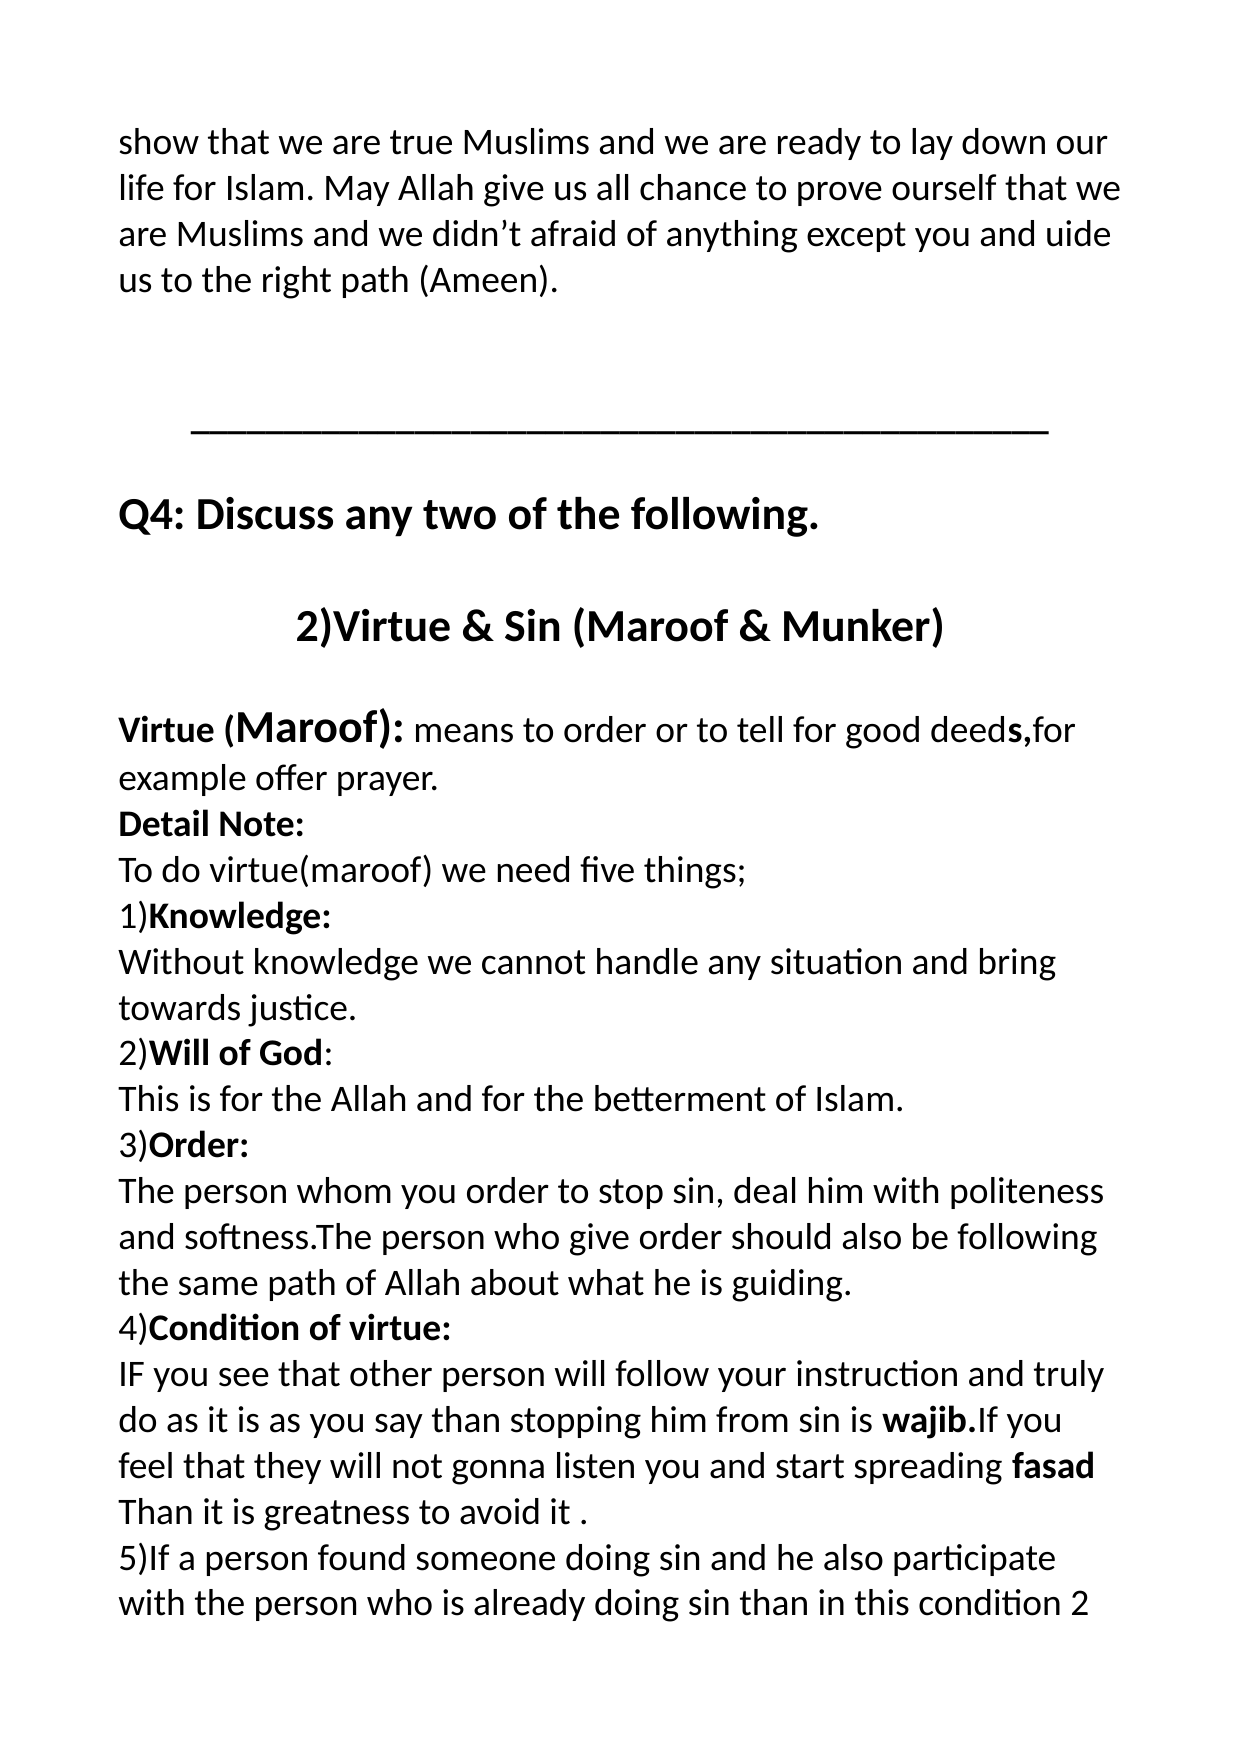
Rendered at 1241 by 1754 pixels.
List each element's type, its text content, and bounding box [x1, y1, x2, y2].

text 5)If a person found someone doing sin and he also participate with the person who is already doing sin than in this condition 2 [118, 1533, 1122, 1625]
text 2)Will of God: [118, 1029, 1122, 1075]
text Without knowledge we cannot handle any situation and bring towards justice. [118, 938, 1122, 1029]
text show that we are true Muslims and we are ready to lay down our life for Islam. May Allah give us all chance to prove ourself that we are Muslims and we didn’t afraid of anything except you and uide us to the right path (Ameen). [118, 118, 1122, 301]
text This is for the Allah and for the betterment of Islam. [118, 1075, 1122, 1121]
text Virtue (Maroof): means to order or to tell for good deeds,for example offer prayer. [118, 698, 1122, 800]
text 3)Order: [118, 1121, 1122, 1167]
text The person whom you order to stop sin, deal him with politeness and softness.The person who give order should also be following the same path of Allah about what he is guiding. [118, 1167, 1122, 1304]
text 1)Knowledge: [118, 892, 1122, 938]
text 4)Condition of virtue: [118, 1304, 1122, 1350]
text ______________________________________________ [118, 393, 1122, 439]
text Detail Note: [118, 800, 1122, 846]
text To do virtue(maroof) we need five things; [118, 846, 1122, 892]
text IF you see that other person will follow your instruction and truly do as it is as you say than stopping him from sin is wajib.If you feel that they will not gonna listen you and start spreading fasad Than it is greatness to avoid it . [118, 1350, 1122, 1533]
text Q4: Discuss any two of the following. [118, 485, 1122, 541]
text 2)Virtue & Sin (Maroof & Munker) [118, 597, 1122, 653]
